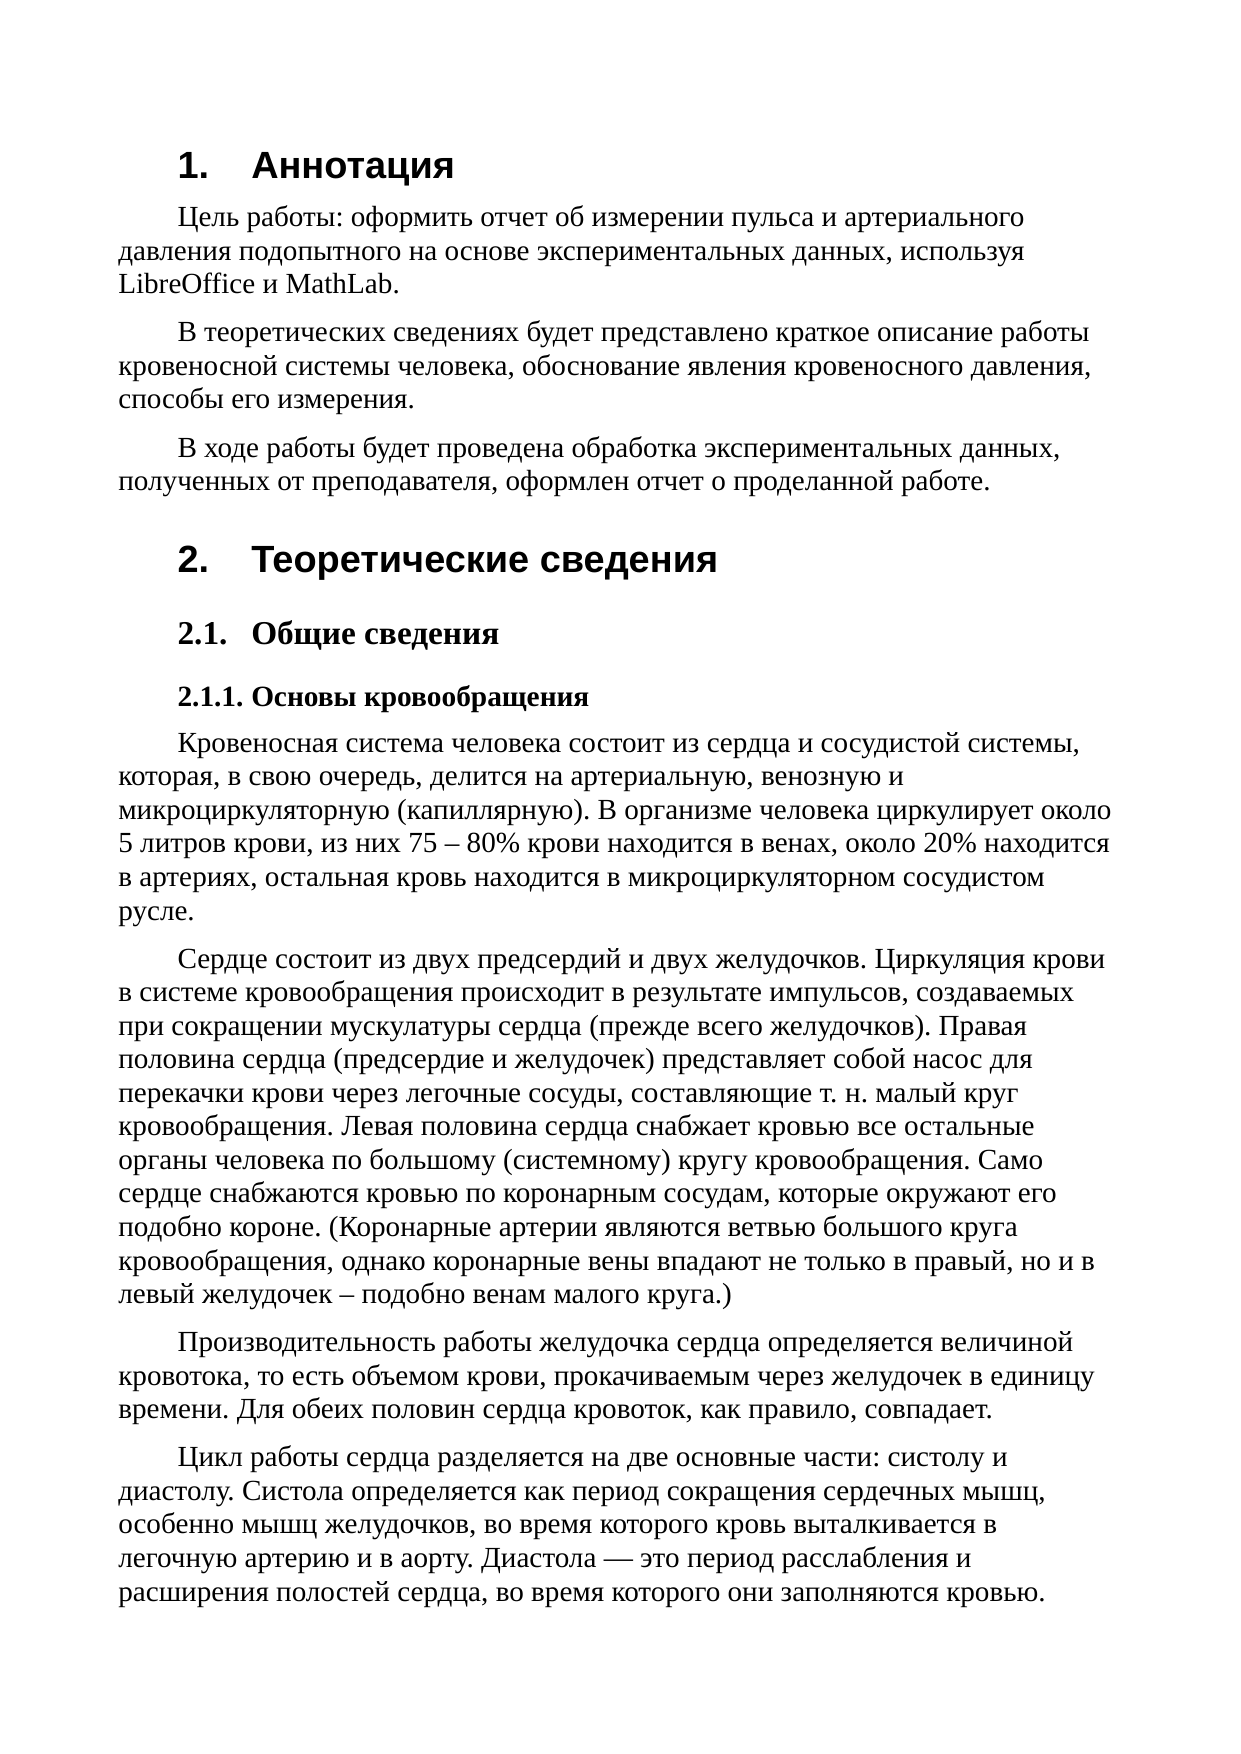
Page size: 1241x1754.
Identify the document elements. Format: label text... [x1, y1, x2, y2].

text В ходе работы будет проведена обработка экспериментальных данных, полученных от преподавателя, оформлен отчет о проделанной работе. [118, 430, 1122, 497]
subtitle Аннотация [177, 143, 1122, 187]
text Производительность работы желудочка сердца определяется величиной кровотока, то есть объемом крови, прокачиваемым через желудочек в единицу времени. Для обеих половин сердца кровоток, как правило, совпадает. [118, 1324, 1122, 1425]
text Цель работы: оформить отчет об измерении пульса и артериального давления подопытного на основе экспериментальных данных, используя LibreOffice и MathLab. [118, 199, 1122, 300]
subtitle Основы кровообращения [177, 679, 1122, 712]
text Кровеносная система человека состоит из сердца и сосудистой системы, которая, в свою очередь, делится на артериальную, венозную и микроциркуляторную (капиллярную). В организме человека циркулирует около 5 литров крови, из них 75 – 80% крови находится в венах, около 20% находится в артериях, остальная кровь находится в микроциркуляторном сосудистом русле. [118, 725, 1122, 926]
text Цикл работы сердца разделяется на две основные части: систолу и диастолу. Систола определяется как период сокращения сердечных мышц, особенно мышц желудочков, во время которого кровь выталкивается в легочную артерию и в аорту. Диастола — это период расслабления и расширения полостей сердца, во время которого они заполняются кровью. [118, 1439, 1122, 1607]
subtitle Общие сведения [177, 613, 1122, 652]
text В теоретических сведениях будет представлено краткое описание работы кровеносной системы человека, обоснование явления кровеносного давления, способы его измерения. [118, 314, 1122, 415]
text Сердце состоит из двух предсердий и двух желудочков. Циркуляция крови в системе кровообращения происходит в результате импульсов, создаваемых при сокращении мускулатуры сердца (прежде всего желудочков). Правая половина сердца (предсердие и желудочек) представляет собой насос для перекачки крови через легочные сосуды, составляющие т. н. малый круг кровообращения. Левая половина сердца снабжает кровью все остальные органы человека по большому (системному) кругу кровообращения. Само сердце снабжаются кровью по коронарным сосудам, которые окружают его подобно короне. (Коронарные артерии являются ветвью большого круга кровообращения, однако коронарные вены впадают не только в правый, но и в левый желудочек – подобно венам малого круга.) [118, 941, 1122, 1310]
subtitle Теоретические сведения [177, 536, 1122, 580]
